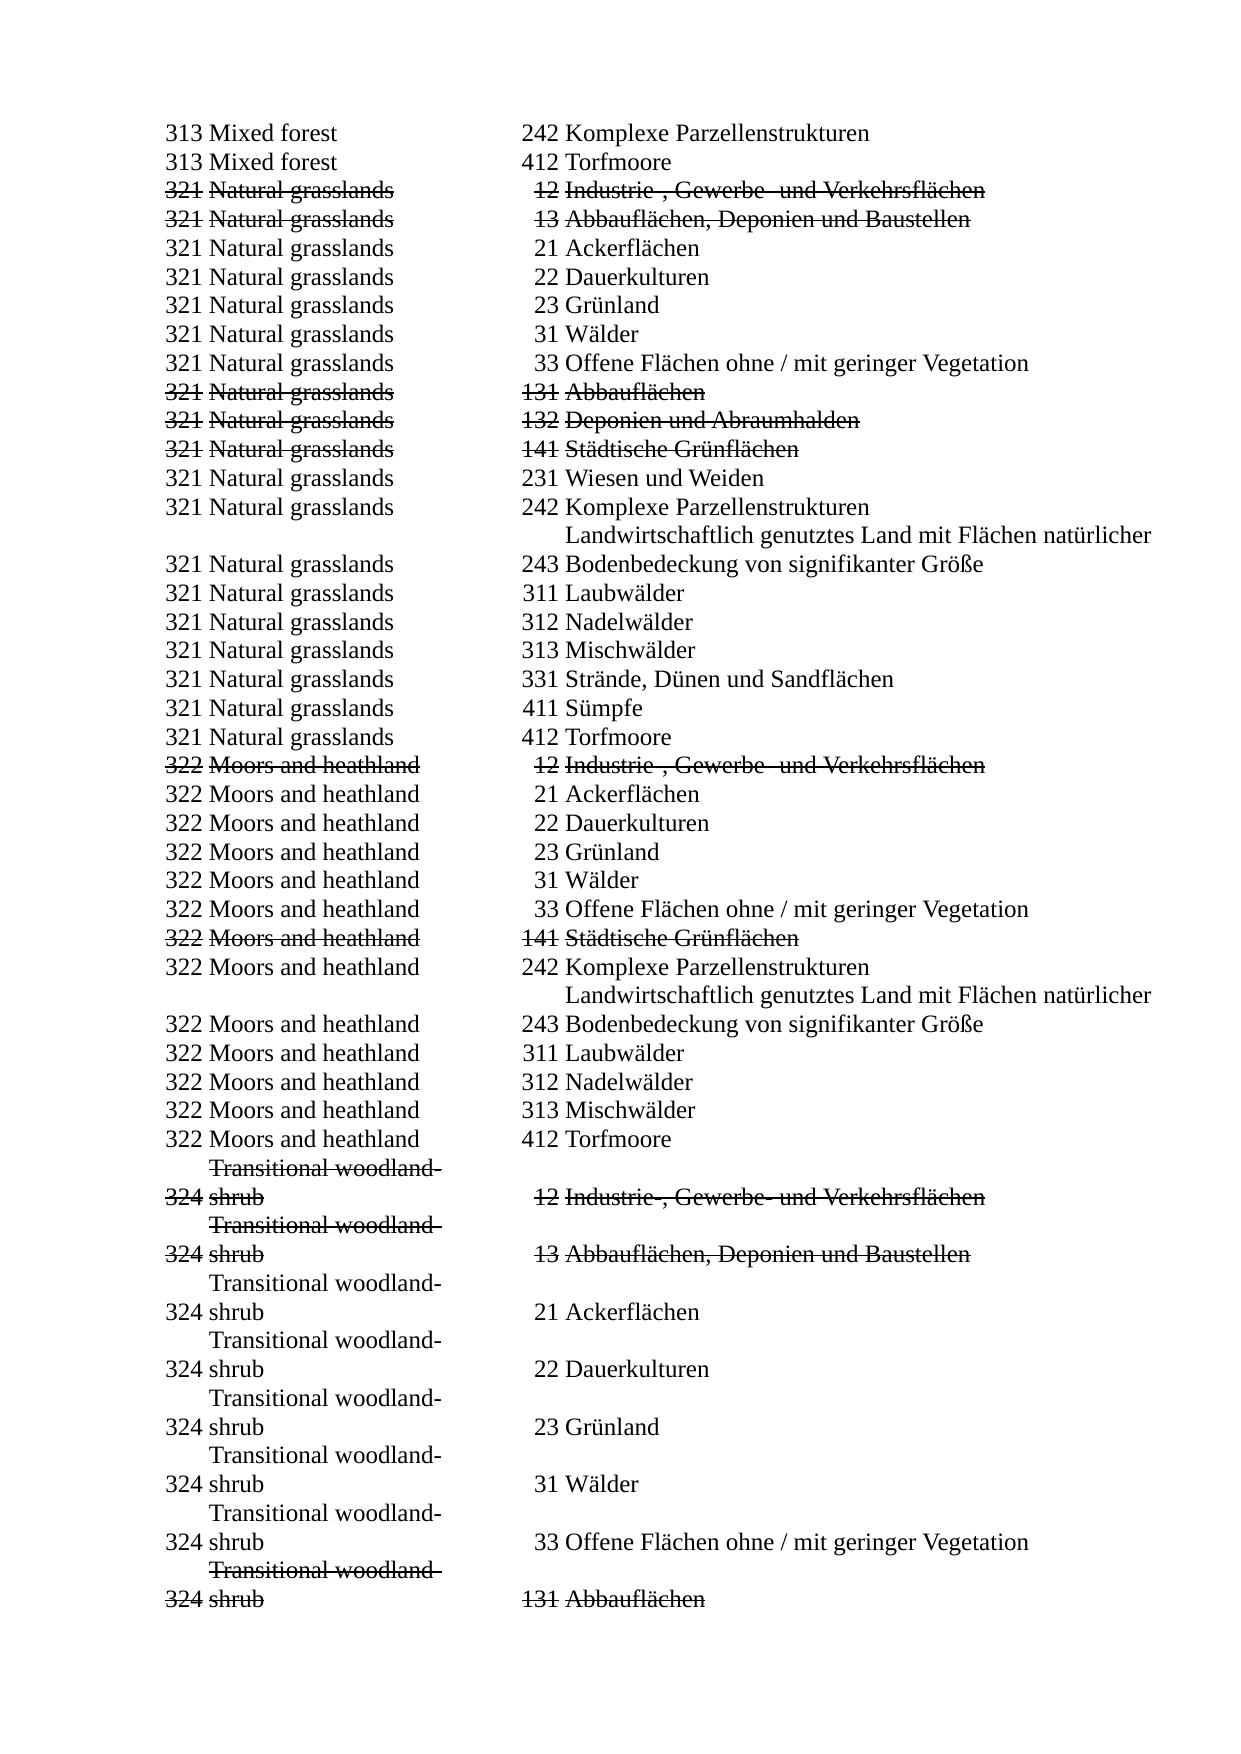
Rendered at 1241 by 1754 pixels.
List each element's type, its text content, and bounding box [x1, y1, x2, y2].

table_cell 321 [112, 262, 206, 291]
table_cell 321 [112, 348, 206, 377]
table_cell 324 [112, 1268, 206, 1326]
table_cell 31 [487, 319, 562, 348]
table_cell 13 [487, 204, 562, 233]
table_cell 322 [112, 1096, 206, 1124]
table_cell 321 [112, 377, 206, 406]
table_cell Offene Flächen ohne / mit geringer Vegetation [562, 894, 1224, 923]
table_cell Moors and heathland [206, 894, 487, 923]
table_cell 312 [487, 1067, 562, 1096]
table_cell Transitional woodland-shrub [206, 1498, 487, 1556]
table_cell 321 [112, 434, 206, 463]
table_cell 321 [112, 204, 206, 233]
table_cell Landwirtschaftlich genutztes Land mit Flächen natürlicher Bodenbedeckung von signifikanter Größe [562, 981, 1224, 1038]
table_cell 321 [112, 636, 206, 664]
table_cell Transitional woodland-shrub [206, 1383, 487, 1441]
table_cell Moors and heathland [206, 1096, 487, 1124]
table_cell Natural grasslands [206, 262, 487, 291]
table_cell 324 [112, 1441, 206, 1498]
table_cell 321 [112, 463, 206, 492]
table_cell 312 [487, 607, 562, 636]
table_cell 322 [112, 751, 206, 779]
table_cell Industrie-, Gewerbe- und Verkehrsflächen [562, 1153, 1224, 1211]
table_cell Natural grasslands [206, 233, 487, 262]
table_cell 321 [112, 291, 206, 319]
table_cell Wiesen und Weiden [562, 463, 1224, 492]
table_cell 321 [112, 492, 206, 521]
table_cell 21 [487, 233, 562, 262]
table_cell Laubwälder [562, 578, 1224, 607]
table_cell 322 [112, 808, 206, 837]
table_cell 322 [112, 894, 206, 923]
table_cell 322 [112, 1038, 206, 1067]
table_cell Torfmoore [562, 147, 1224, 176]
table_cell 322 [112, 952, 206, 981]
table_cell Natural grasslands [206, 521, 487, 578]
table_cell Torfmoore [562, 722, 1224, 751]
table_cell Grünland [562, 837, 1224, 866]
table_cell Laubwälder [562, 1038, 1224, 1067]
table_cell 322 [112, 779, 206, 808]
table_cell Natural grasslands [206, 664, 487, 693]
table_cell Moors and heathland [206, 837, 487, 866]
table_cell Natural grasslands [206, 204, 487, 233]
table_cell Natural grasslands [206, 722, 487, 751]
table_cell Natural grasslands [206, 348, 487, 377]
table_cell Transitional woodland-shrub [206, 1268, 487, 1326]
table_cell 321 [112, 521, 206, 578]
table_cell Torfmoore [562, 1124, 1224, 1153]
table_cell Städtische Grünflächen [562, 434, 1224, 463]
table_cell 243 [487, 521, 562, 578]
table_cell 242 [487, 118, 562, 147]
table_cell Moors and heathland [206, 866, 487, 894]
table_cell 324 [112, 1153, 206, 1211]
table_cell Moors and heathland [206, 981, 487, 1038]
table_cell 132 [487, 406, 562, 434]
table_cell Natural grasslands [206, 377, 487, 406]
table_cell Abbauflächen, Deponien und Baustellen [562, 1211, 1224, 1268]
table_cell Transitional woodland-shrub [206, 1441, 487, 1498]
table_cell 322 [112, 1124, 206, 1153]
table_cell Abbauflächen [562, 377, 1224, 406]
table_cell 21 [487, 1268, 562, 1326]
table_cell 23 [487, 1383, 562, 1441]
table_cell 131 [487, 1556, 562, 1613]
table_cell Moors and heathland [206, 779, 487, 808]
table_cell 311 [487, 578, 562, 607]
table_cell Moors and heathland [206, 1067, 487, 1096]
table_cell Strände, Dünen und Sandflächen [562, 664, 1224, 693]
table_cell 321 [112, 578, 206, 607]
table_cell 231 [487, 463, 562, 492]
table_cell 321 [112, 722, 206, 751]
table_cell Abbauflächen [562, 1556, 1224, 1613]
table_cell 322 [112, 923, 206, 952]
table_cell Nadelwälder [562, 1067, 1224, 1096]
table_cell Dauerkulturen [562, 808, 1224, 837]
table_cell Mischwälder [562, 1096, 1224, 1124]
table_cell Wälder [562, 1441, 1224, 1498]
table_cell 141 [487, 923, 562, 952]
table_cell Natural grasslands [206, 607, 487, 636]
table_cell Natural grasslands [206, 291, 487, 319]
table_cell 12 [487, 751, 562, 779]
table_cell Sümpfe [562, 693, 1224, 722]
table_cell Natural grasslands [206, 578, 487, 607]
table_cell Komplexe Parzellenstrukturen [562, 952, 1224, 981]
table_cell 322 [112, 837, 206, 866]
table_cell Landwirtschaftlich genutztes Land mit Flächen natürlicher Bodenbedeckung von signifikanter Größe [562, 521, 1224, 578]
table_cell 33 [487, 894, 562, 923]
table_cell Städtische Grünflächen [562, 923, 1224, 952]
table_cell 324 [112, 1556, 206, 1613]
table_cell 23 [487, 837, 562, 866]
table_cell 321 [112, 233, 206, 262]
table_cell Ackerflächen [562, 779, 1224, 808]
table_cell 22 [487, 808, 562, 837]
table_cell 33 [487, 1498, 562, 1556]
table_cell 412 [487, 1124, 562, 1153]
table_cell Moors and heathland [206, 1038, 487, 1067]
table_cell Moors and heathland [206, 751, 487, 779]
table_cell Industrie-, Gewerbe- und Verkehrsflächen [562, 176, 1224, 204]
table_cell 12 [487, 1153, 562, 1211]
table_cell 321 [112, 406, 206, 434]
table_cell Mischwälder [562, 636, 1224, 664]
table_cell 411 [487, 693, 562, 722]
table_cell Natural grasslands [206, 693, 487, 722]
table_cell Wälder [562, 319, 1224, 348]
table_cell Transitional woodland-shrub [206, 1326, 487, 1383]
table_cell Natural grasslands [206, 636, 487, 664]
table_cell Grünland [562, 291, 1224, 319]
table_cell 242 [487, 952, 562, 981]
table_cell Transitional woodland-shrub [206, 1153, 487, 1211]
table_cell 322 [112, 981, 206, 1038]
table_cell Abbauflächen, Deponien und Baustellen [562, 204, 1224, 233]
table_cell Moors and heathland [206, 923, 487, 952]
table_cell 321 [112, 693, 206, 722]
table_cell Ackerflächen [562, 233, 1224, 262]
table_cell 33 [487, 348, 562, 377]
table_cell 242 [487, 492, 562, 521]
table_cell Grünland [562, 1383, 1224, 1441]
table_cell 31 [487, 866, 562, 894]
table_cell Ackerflächen [562, 1268, 1224, 1326]
table_cell 324 [112, 1326, 206, 1383]
table_cell 13 [487, 1211, 562, 1268]
table_cell 22 [487, 1326, 562, 1383]
table_cell Mixed forest [206, 147, 487, 176]
table_cell Dauerkulturen [562, 1326, 1224, 1383]
table_cell 31 [487, 1441, 562, 1498]
table_cell 243 [487, 981, 562, 1038]
table_cell 321 [112, 176, 206, 204]
table_cell Wälder [562, 866, 1224, 894]
table_cell 21 [487, 779, 562, 808]
table_cell Industrie-, Gewerbe- und Verkehrsflächen [562, 751, 1224, 779]
table_cell Deponien und Abraumhalden [562, 406, 1224, 434]
table_cell Natural grasslands [206, 319, 487, 348]
table_cell 412 [487, 147, 562, 176]
table_cell 313 [487, 1096, 562, 1124]
table_cell Komplexe Parzellenstrukturen [562, 118, 1224, 147]
table_cell 321 [112, 664, 206, 693]
table_cell Transitional woodland-shrub [206, 1556, 487, 1613]
table_cell Offene Flächen ohne / mit geringer Vegetation [562, 348, 1224, 377]
table_cell 324 [112, 1498, 206, 1556]
table_cell Natural grasslands [206, 406, 487, 434]
table_cell 313 [112, 118, 206, 147]
table_cell Natural grasslands [206, 176, 487, 204]
table_cell 141 [487, 434, 562, 463]
table_cell 322 [112, 866, 206, 894]
table_cell 23 [487, 291, 562, 319]
table_cell Natural grasslands [206, 434, 487, 463]
table_cell Natural grasslands [206, 463, 487, 492]
table_cell 313 [487, 636, 562, 664]
table_cell 321 [112, 319, 206, 348]
table_cell Natural grasslands [206, 492, 487, 521]
table_cell Moors and heathland [206, 1124, 487, 1153]
table_cell Moors and heathland [206, 952, 487, 981]
table_cell Moors and heathland [206, 808, 487, 837]
table_cell 322 [112, 1067, 206, 1096]
table_cell Komplexe Parzellenstrukturen [562, 492, 1224, 521]
table_cell Offene Flächen ohne / mit geringer Vegetation [562, 1498, 1224, 1556]
table_cell 313 [112, 147, 206, 176]
table_cell 131 [487, 377, 562, 406]
table_cell 12 [487, 176, 562, 204]
table_cell Dauerkulturen [562, 262, 1224, 291]
table_cell Nadelwälder [562, 607, 1224, 636]
table_cell 311 [487, 1038, 562, 1067]
table_cell 321 [112, 607, 206, 636]
table_cell 22 [487, 262, 562, 291]
table_cell Transitional woodland-shrub [206, 1211, 487, 1268]
table_cell 412 [487, 722, 562, 751]
table_cell 331 [487, 664, 562, 693]
table_cell 324 [112, 1383, 206, 1441]
table_cell 324 [112, 1211, 206, 1268]
table_cell Mixed forest [206, 118, 487, 147]
